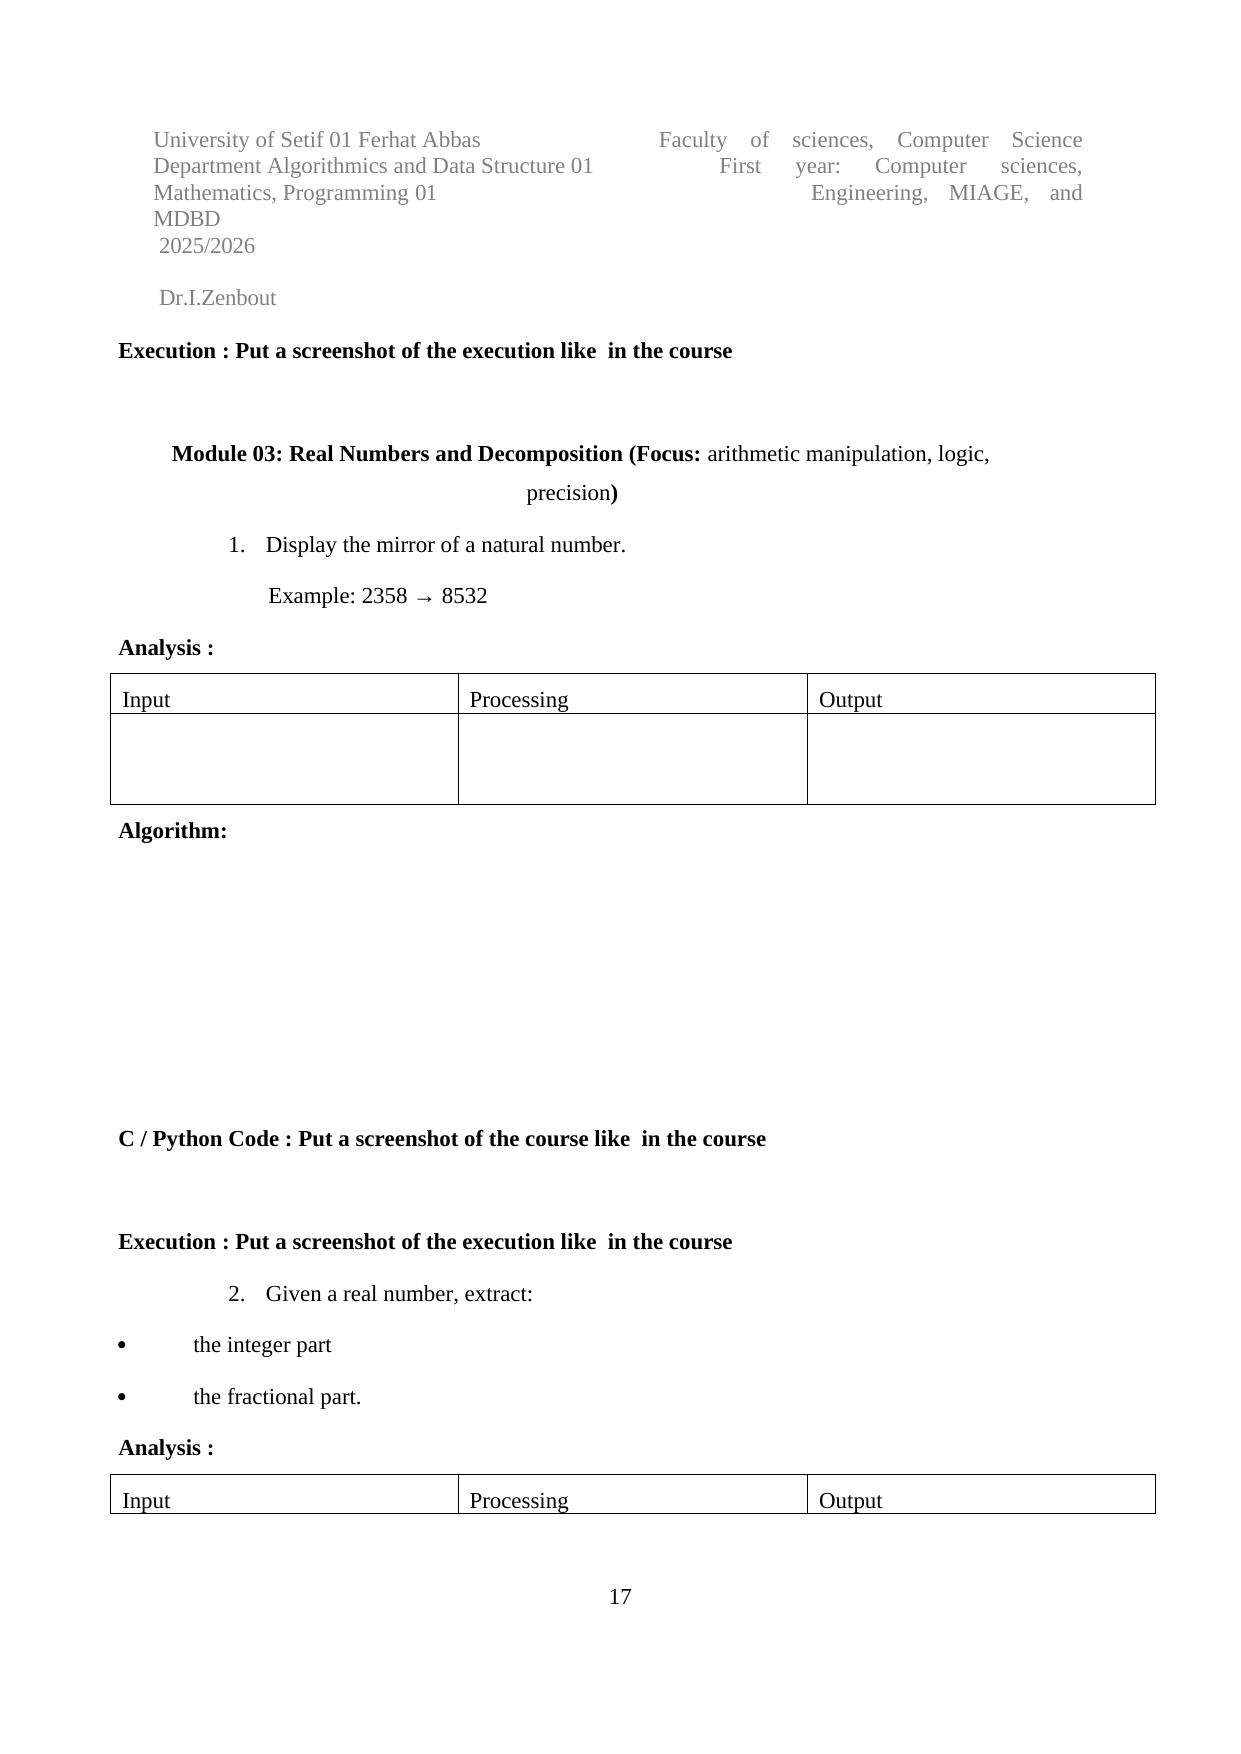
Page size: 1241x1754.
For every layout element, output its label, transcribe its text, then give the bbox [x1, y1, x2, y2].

text Analysis : [118, 1434, 1026, 1461]
table_header Processing [459, 1475, 807, 1513]
table_header Input [111, 1475, 458, 1513]
table_header Output [808, 1475, 1155, 1513]
list Display the mirror of a natural number. [228, 531, 1026, 557]
list the fractional part. [118, 1383, 1026, 1409]
table_header Input [111, 674, 458, 713]
text Module 03: Real Numbers and Decomposition (Focus: arithmetic manipulation, logic, precision) [118, 440, 1026, 506]
table_header Output [808, 674, 1155, 713]
table_cell [459, 714, 807, 804]
list the integer part [118, 1331, 1026, 1358]
text Example: 2358 → 8532 [193, 582, 1026, 609]
text C / Python Code : Put a screenshot of the course like in the course [118, 1126, 1026, 1152]
text Algorithm: [118, 817, 1026, 843]
table_cell [808, 714, 1155, 804]
text Execution : Put a screenshot of the execution like in the course [118, 1228, 1026, 1255]
text Execution : Put a screenshot of the execution like in the course [118, 337, 1026, 363]
list Given a real number, extract: [228, 1280, 1026, 1306]
table_cell [111, 714, 458, 804]
text Analysis : [118, 634, 1026, 660]
table_header Processing [459, 674, 807, 713]
